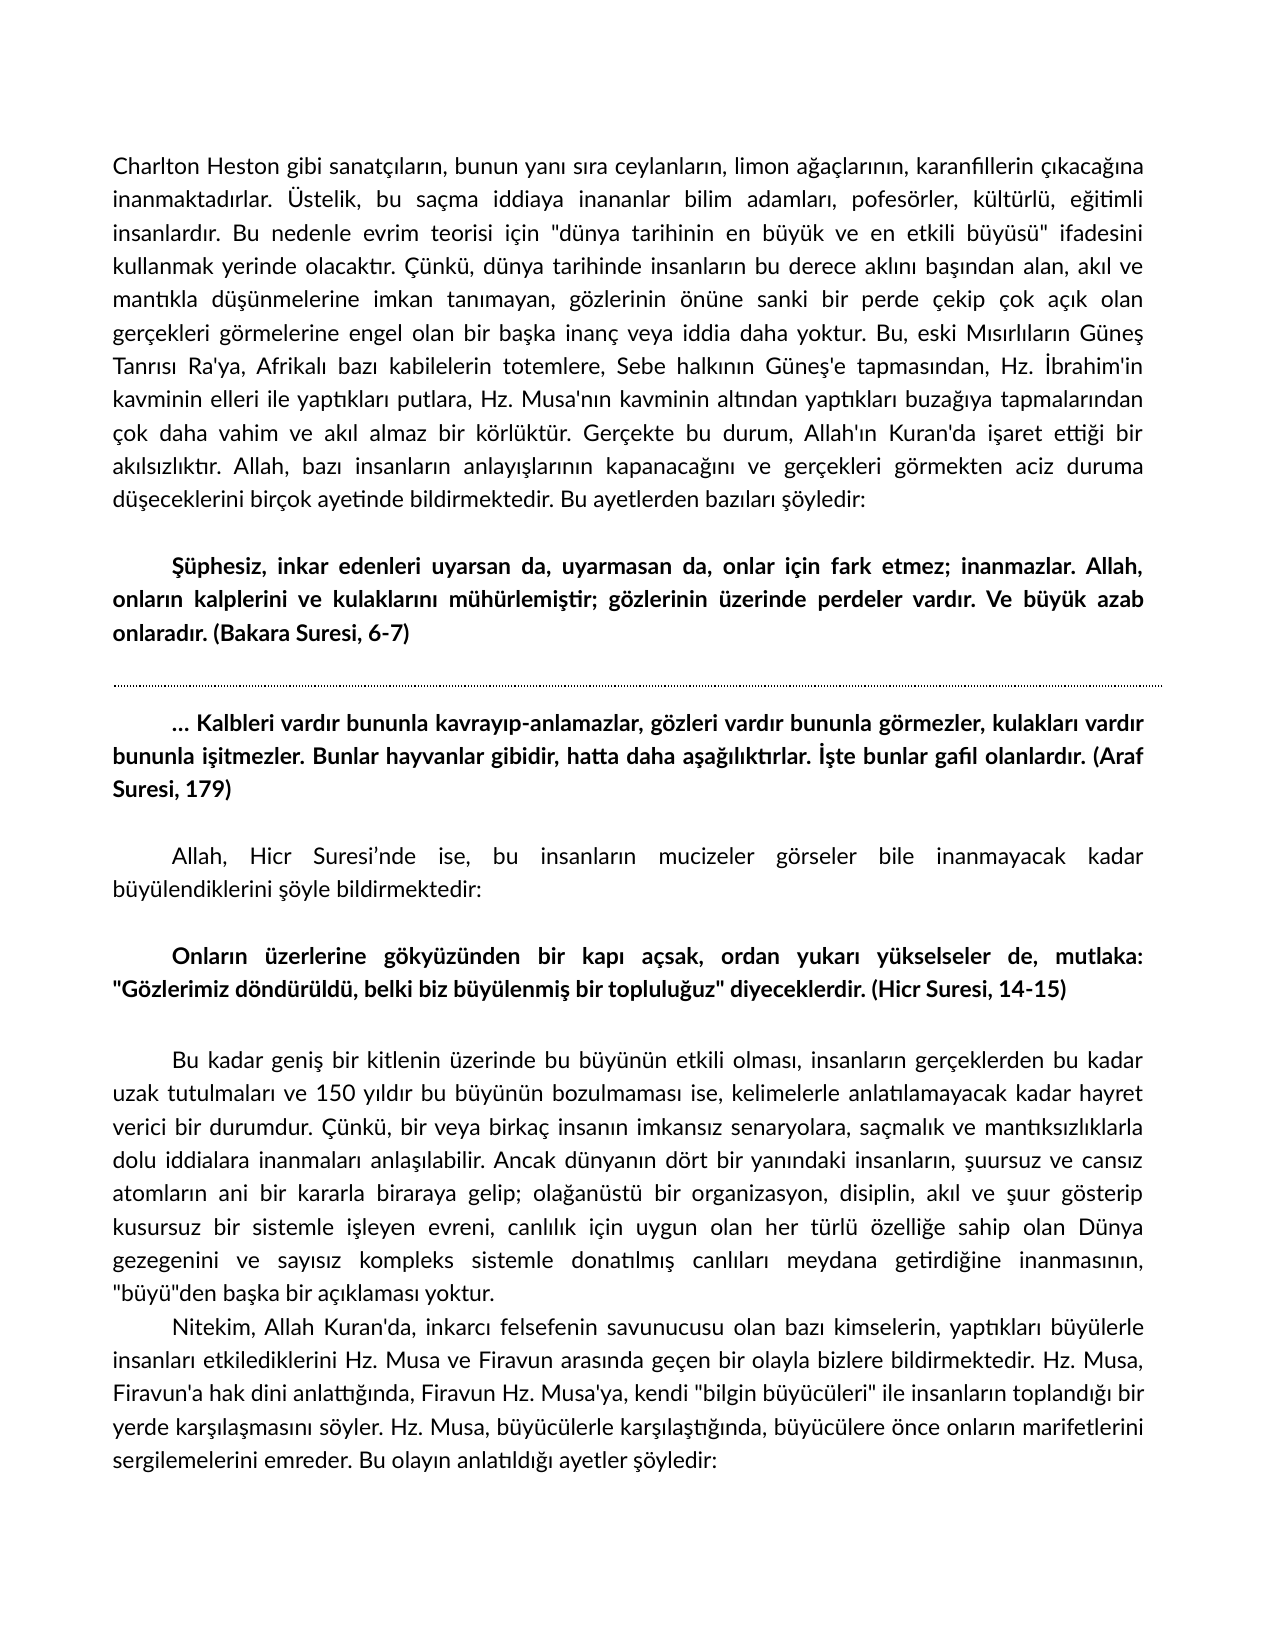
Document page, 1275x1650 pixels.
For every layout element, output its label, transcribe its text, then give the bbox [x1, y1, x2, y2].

text … Kalbleri vardır bununla kavrayıp-anlamazlar, gözleri vardır bununla görmezler, kulakları vardır bununla işitmezler. Bunlar hayvanlar gibidir, hatta daha aşağılıktırlar. İşte bunlar gafil olanlardır. (Araf Suresi, 179) [112, 704, 1145, 804]
text Onların üzerlerine gökyüzünden bir kapı açsak, ordan yukarı yükselseler de, mutlaka: "Gözlerimiz döndürüldü, belki biz büyülenmiş bir topluluğuz" diyeceklerdir. (Hicr Suresi, 14-15) [112, 938, 1145, 1004]
text Charlton Heston gibi sanatçıların, bunun yanı sıra ceylanların, limon ağaçlarının, karanfillerin çıkacağına inanmaktadırlar. Üstelik, bu saçma iddiaya inananlar bilim adamları, pofesörler, kültürlü, eğitimli insanlardır. Bu nedenle evrim teorisi için "dünya tarihinin en büyük ve en etkili büyüsü" ifadesini kullanmak yerinde olacaktır. Çünkü, dünya tarihinde insanların bu derece aklını başından alan, akıl ve mantıkla düşünmelerine imkan tanımayan, gözlerinin önüne sanki bir perde çekip çok açık olan gerçekleri görmelerine engel olan bir başka inanç veya iddia daha yoktur. Bu, eski Mısırlıların Güneş Tanrısı Ra'ya, Afrikalı bazı kabilelerin totemlere, Sebe halkının Güneş'e tapmasından, Hz. İbrahim'in kavminin elleri ile yaptıkları putlara, Hz. Musa'nın kavminin altından yaptıkları buzağıya tapmalarından çok daha vahim ve akıl almaz bir körlüktür. Gerçekte bu durum, Allah'ın Kuran'da işaret ettiği bir akılsızlıktır. Allah, bazı insanların anlayışlarının kapanacağını ve gerçekleri görmekten aciz duruma düşeceklerini birçok ayetinde bildirmektedir. Bu ayetlerden bazıları şöyledir: [112, 148, 1145, 514]
text Bu kadar geniş bir kitlenin üzerinde bu büyünün etkili olması, insanların gerçeklerden bu kadar uzak tutulmaları ve 150 yıldır bu büyünün bozulmaması ise, kelimelerle anlatılamayacak kadar hayret verici bir durumdur. Çünkü, bir veya birkaç insanın imkansız senaryolara, saçmalık ve mantıksızlıklarla dolu iddialara inanmaları anlaşılabilir. Ancak dünyanın dört bir yanındaki insanların, şuursuz ve cansız atomların ani bir kararla biraraya gelip; olağanüstü bir organizasyon, disiplin, akıl ve şuur gösterip kusursuz bir sistemle işleyen evreni, canlılık için uygun olan her türlü özelliğe sahip olan Dünya gezegenini ve sayısız kompleks sistemle donatılmış canlıları meydana getirdiğine inanmasının, "büyü"den başka bir açıklaması yoktur. [112, 1042, 1145, 1308]
text Şüphesiz, inkar edenleri uyarsan da, uyarmasan da, onlar için fark etmez; inanmazlar. Allah, onların kalplerini ve kulaklarını mühürlemiştir; gözlerinin üzerinde perdeler vardır. Ve büyük azab onlaradır. (Bakara Suresi, 6-7) [112, 548, 1145, 648]
text Allah, Hicr Suresi’nde ise, bu insanların mucizeler görseler bile inanmayacak kadar büyülendiklerini şöyle bildirmektedir: [112, 838, 1145, 904]
text Nitekim, Allah Kuran'da, inkarcı felsefenin savunucusu olan bazı kimselerin, yaptıkları büyülerle insanları etkilediklerini Hz. Musa ve Firavun arasında geçen bir olayla bizlere bildirmektedir. Hz. Musa, Firavun'a hak dini anlattığında, Firavun Hz. Musa'ya, kendi "bilgin büyücüleri" ile insanların toplandığı bir yerde karşılaşmasını söyler. Hz. Musa, büyücülerle karşılaştığında, büyücülere önce onların marifetlerini sergilemelerini emreder. Bu olayın anlatıldığı ayetler şöyledir: [112, 1308, 1145, 1475]
